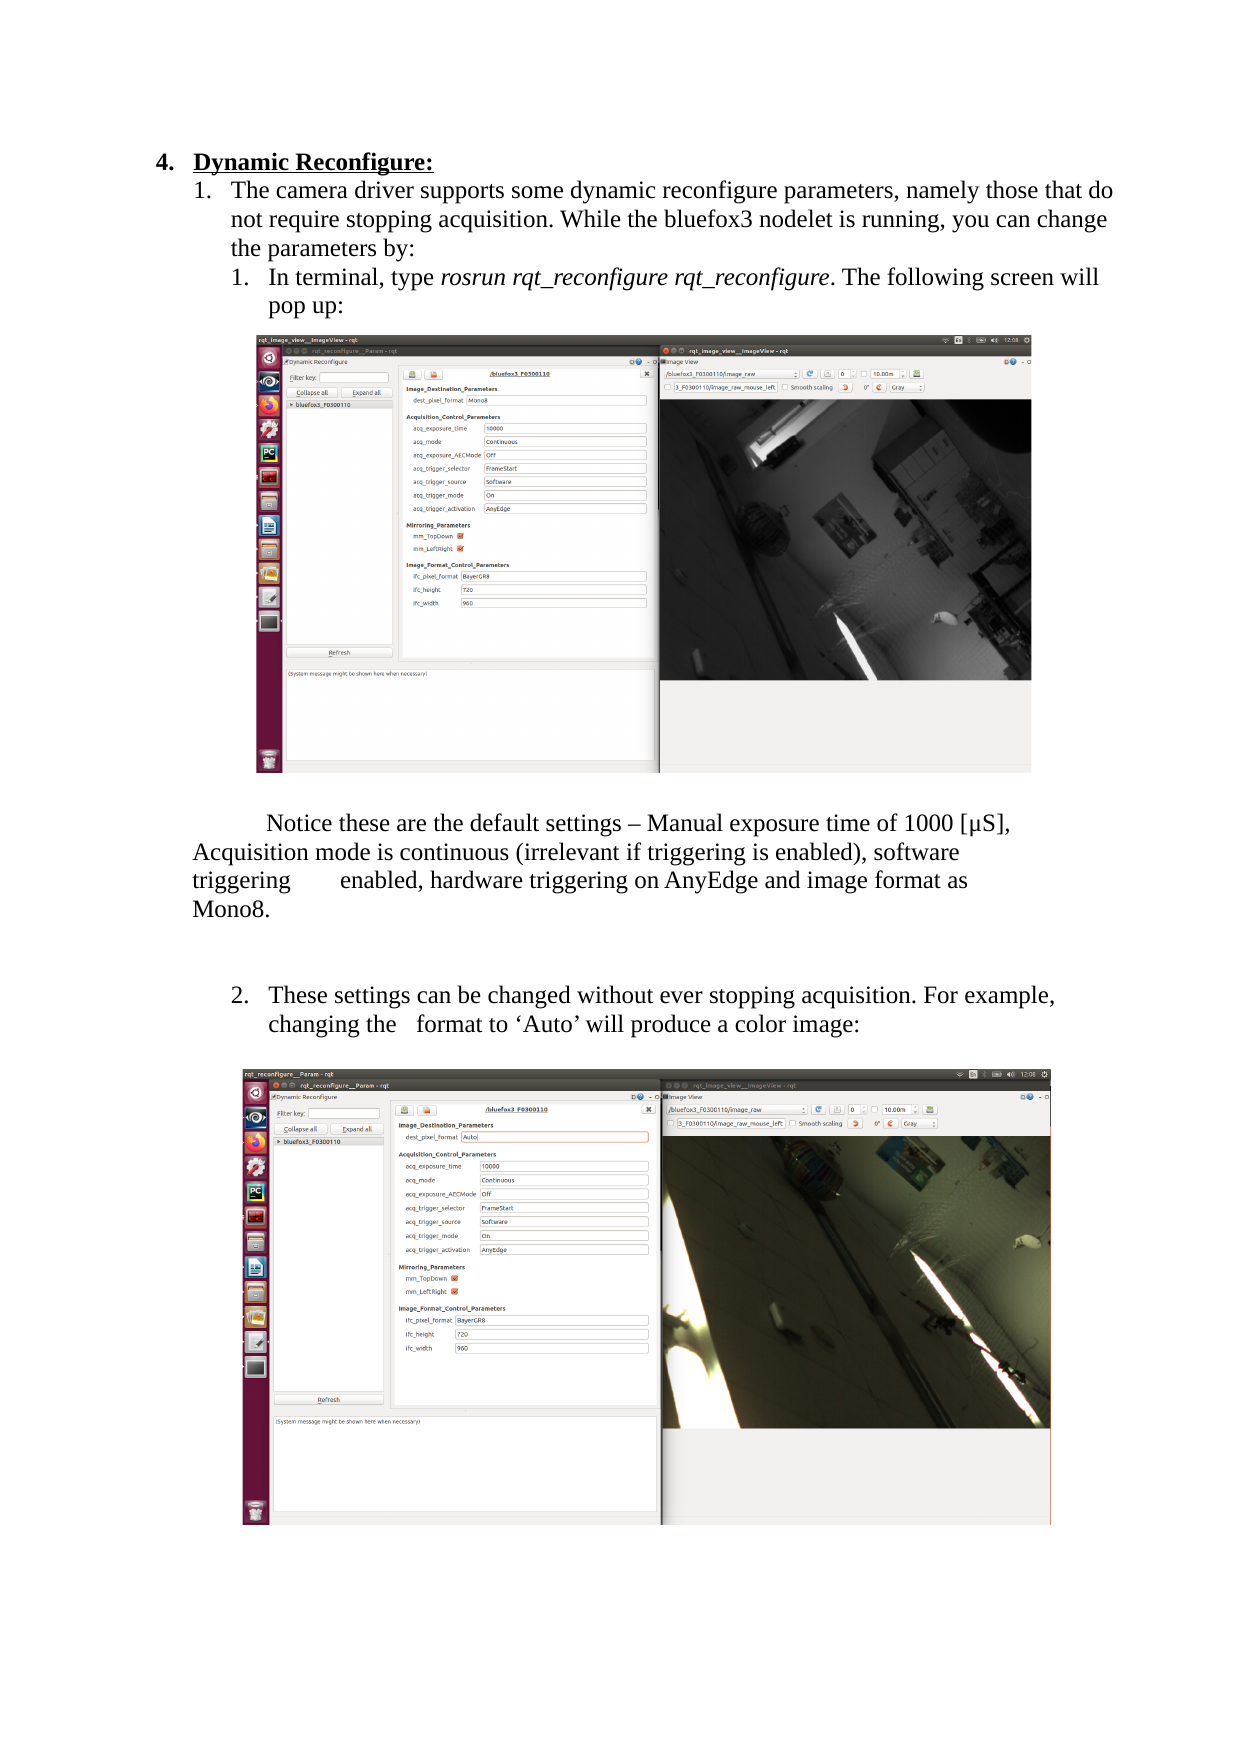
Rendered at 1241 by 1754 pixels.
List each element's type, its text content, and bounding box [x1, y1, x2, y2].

list Dynamic Reconfigure: [156, 147, 1122, 176]
picture [242, 1069, 1051, 1525]
text Notice these are the default settings – Manual exposure time of 1000 [μS], Acquisition mode is continuous (irrelevant if triggering is enabled), software triggering enabled, hardware triggering on AnyEdge and image format as Mono8. [118, 808, 1122, 923]
list The camera driver supports some dynamic reconfigure parameters, namely those that do not require stopping acquisition. While the bluefox3 nodelet is running, you can change the parameters by: [193, 176, 1122, 262]
list In terminal, type rosrun rqt_reconfigure rqt_reconfigure. The following screen will pop up: [231, 262, 1122, 319]
list These settings can be changed without ever stopping acquisition. For example, changing the format to ‘Auto’ will produce a color image: [231, 981, 1122, 1038]
picture [256, 335, 1032, 773]
